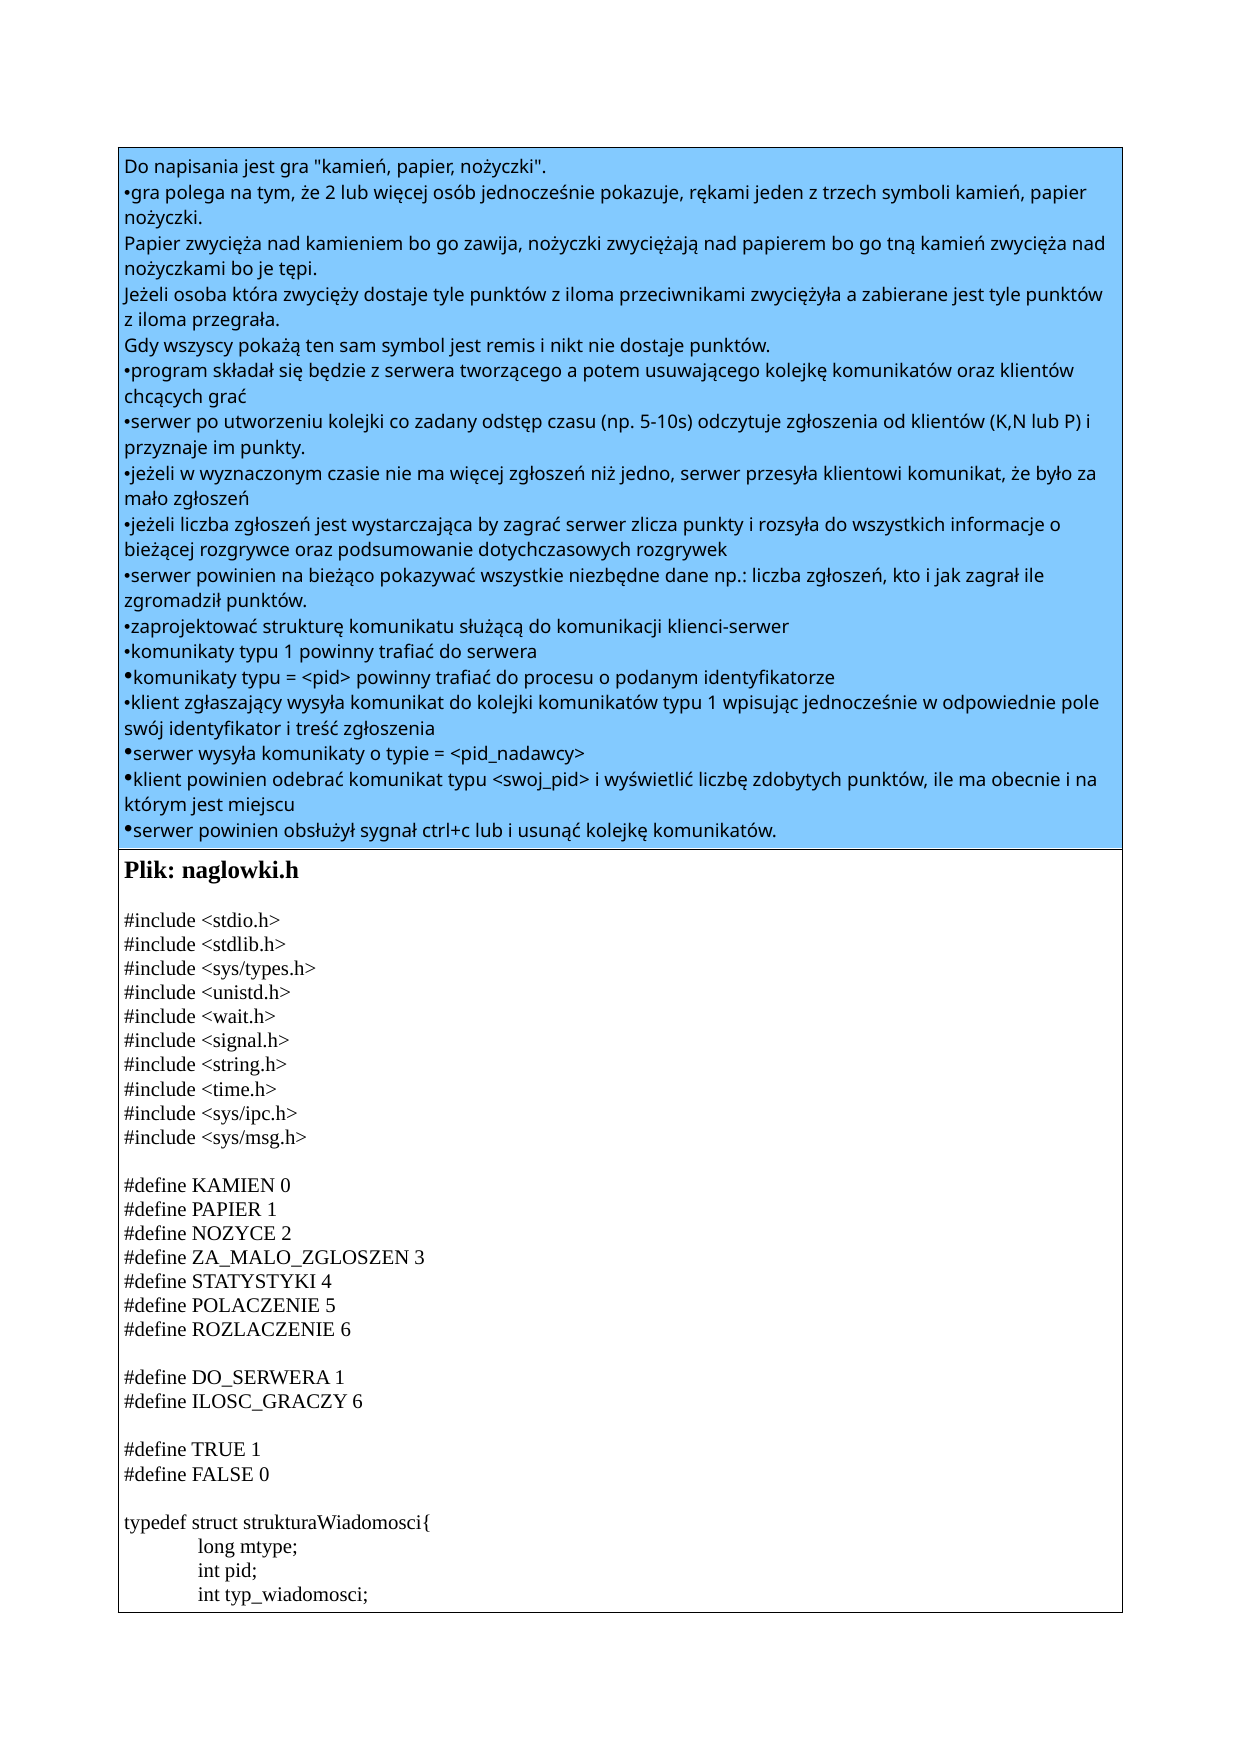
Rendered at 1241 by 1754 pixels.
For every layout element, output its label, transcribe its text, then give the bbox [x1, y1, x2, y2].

table_cell Plik: naglowki.h #include <stdio.h> #include <stdlib.h> #include <sys/types.h> #include <unistd.h> #include <wait.h> #include <signal.h> #include <string.h> #include <time.h> #include <sys/ipc.h> #include <sys/msg.h> #define KAMIEN 0 #define PAPIER 1 #define NOZYCE 2 #define ZA_MALO_ZGLOSZEN 3 #define STATYSTYKI 4 #define POLACZENIE 5 #define ROZLACZENIE 6 #define DO_SERWERA 1 #define ILOSC_GRACZY 6 #define TRUE 1 #define FALSE 0 typedef struct strukturaWiadomosci{ long mtype; int pid; int typ_wiadomosci; [119, 850, 1122, 1612]
table_header Do napisania jest gra "kamień, papier, nożyczki". gra polega na tym, że 2 lub więcej osób jednocześnie pokazuje, rękami jeden z trzech symboli kamień, papier nożyczki. Papier zwycięża nad kamieniem bo go zawija, nożyczki zwyciężają nad papierem bo go tną kamień zwycięża nad nożyczkami bo je tępi. Jeżeli osoba która zwycięży dostaje tyle punktów z iloma przeciwnikami zwyciężyła a zabierane jest tyle punktów z iloma przegrała. Gdy wszyscy pokażą ten sam symbol jest remis i nikt nie dostaje punktów. program składał się będzie z serwera tworzącego a potem usuwającego kolejkę komunikatów oraz klientów chcących grać serwer po utworzeniu kolejki co zadany odstęp czasu (np. 5-10s) odczytuje zgłoszenia od klientów (K,N lub P) i przyznaje im punkty. jeżeli w wyznaczonym czasie nie ma więcej zgłoszeń niż jedno, serwer przesyła klientowi komunikat, że było za mało zgłoszeń jeżeli liczba zgłoszeń jest wystarczająca by zagrać serwer zlicza punkty i rozsyła do wszystkich informacje o bieżącej rozgrywce oraz podsumowanie dotychczasowych rozgrywek serwer powinien na bieżąco pokazywać wszystkie niezbędne dane np.: liczba zgłoszeń, kto i jak zagrał ile zgromadził punktów. zaprojektować strukturę komunikatu służącą do komunikacji klienci-serwer komunikaty typu 1 powinny trafiać do serwera komunikaty typu = <pid> powinny trafiać do procesu o podanym identyfikatorze klient zgłaszający wysyła komunikat do kolejki komunikatów typu 1 wpisując jednocześnie w odpowiednie pole swój identyfikator i treść zgłoszenia serwer wysyła komunikaty o typie = <pid_nadawcy> klient powinien odebrać komunikat typu <swoj_pid> i wyświetlić liczbę zdobytych punktów, ile ma obecnie i na którym jest miejscu serwer powinien obsłużył sygnał ctrl+c lub i usunąć kolejkę komunikatów. [119, 148, 1122, 848]
